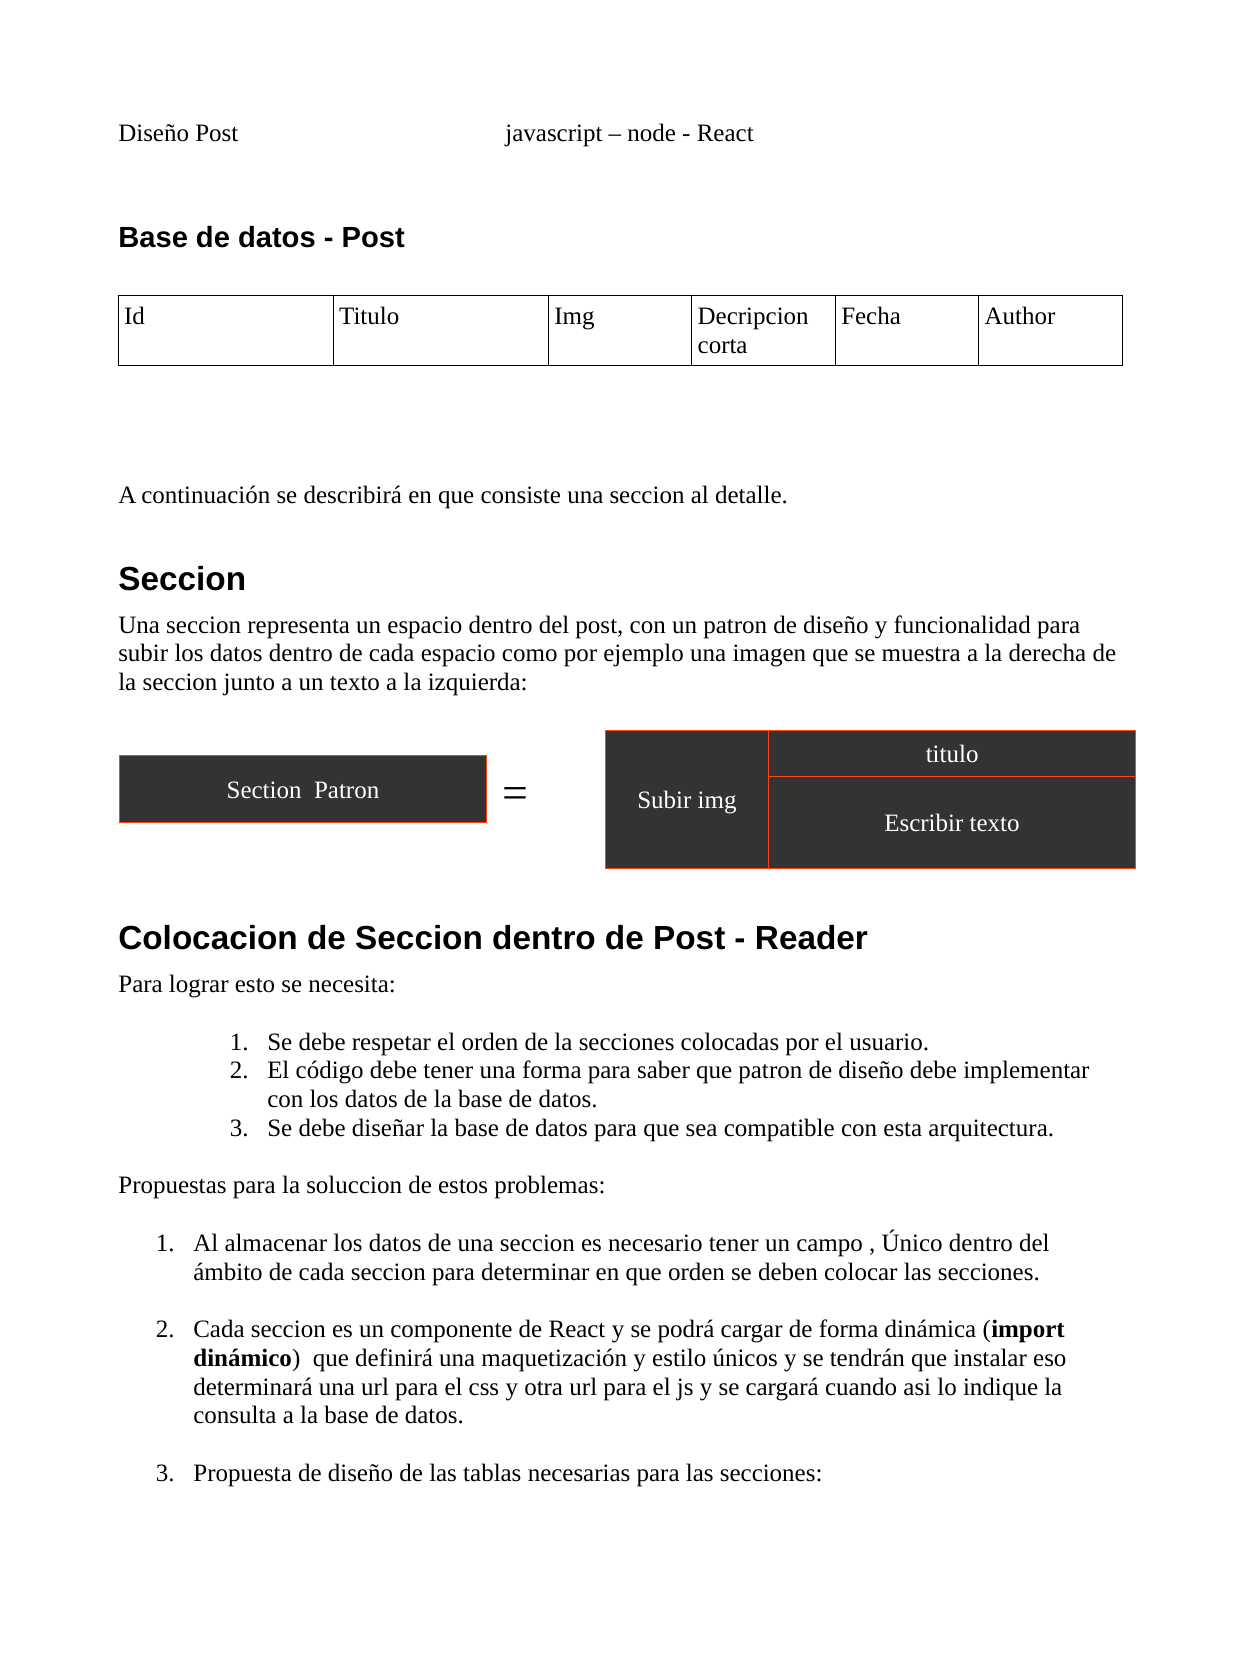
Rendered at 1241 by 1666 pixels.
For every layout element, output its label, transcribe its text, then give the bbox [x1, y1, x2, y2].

table_header Id [119, 296, 333, 364]
table_header Img [549, 296, 691, 364]
text Propuestas para la soluccion de estos problemas: [118, 1170, 1122, 1199]
text A continuación se describirá en que consiste una seccion al detalle. [118, 481, 1122, 509]
list El código debe tener una forma para saber que patron de diseño debe implementar con los datos de la base de datos. [229, 1055, 1122, 1113]
table_header Decripcion corta [692, 296, 835, 364]
list Al almacenar los datos de una seccion es necesario tener un campo , Único dentro del ámbito de cada seccion para determinar en que orden se deben colocar las secciones. [156, 1228, 1122, 1285]
list Se debe respetar el orden de la secciones colocadas por el usuario. [229, 1027, 1122, 1055]
text Para lograr esto se necesita: [118, 969, 1122, 998]
list Se debe diseñar la base de datos para que sea compatible con esta arquitectura. [229, 1113, 1122, 1142]
subtitle Base de datos - Post [118, 220, 1122, 253]
list Propuesta de diseño de las tablas necesarias para las secciones: [156, 1458, 1122, 1487]
table_header Author [979, 296, 1122, 364]
text Una seccion representa un espacio dentro del post, con un patron de diseño y funcionalidad para subir los datos dentro de cada espacio como por ejemplo una imagen que se muestra a la derecha de la seccion junto a un texto a la izquierda: [118, 610, 1122, 696]
table_header Titulo [334, 296, 548, 364]
subtitle Seccion [118, 559, 1122, 597]
list Cada seccion es un componente de React y se podrá cargar de forma dinámica (import dinámico) que definirá una maquetización y estilo únicos y se tendrán que instalar eso determinará una url para el css y otra url para el js y se cargará cuando asi lo indique la consulta a la base de datos. [156, 1314, 1122, 1429]
table_header Fecha [836, 296, 978, 364]
subtitle Colocacion de Seccion dentro de Post - Reader [118, 918, 1122, 957]
